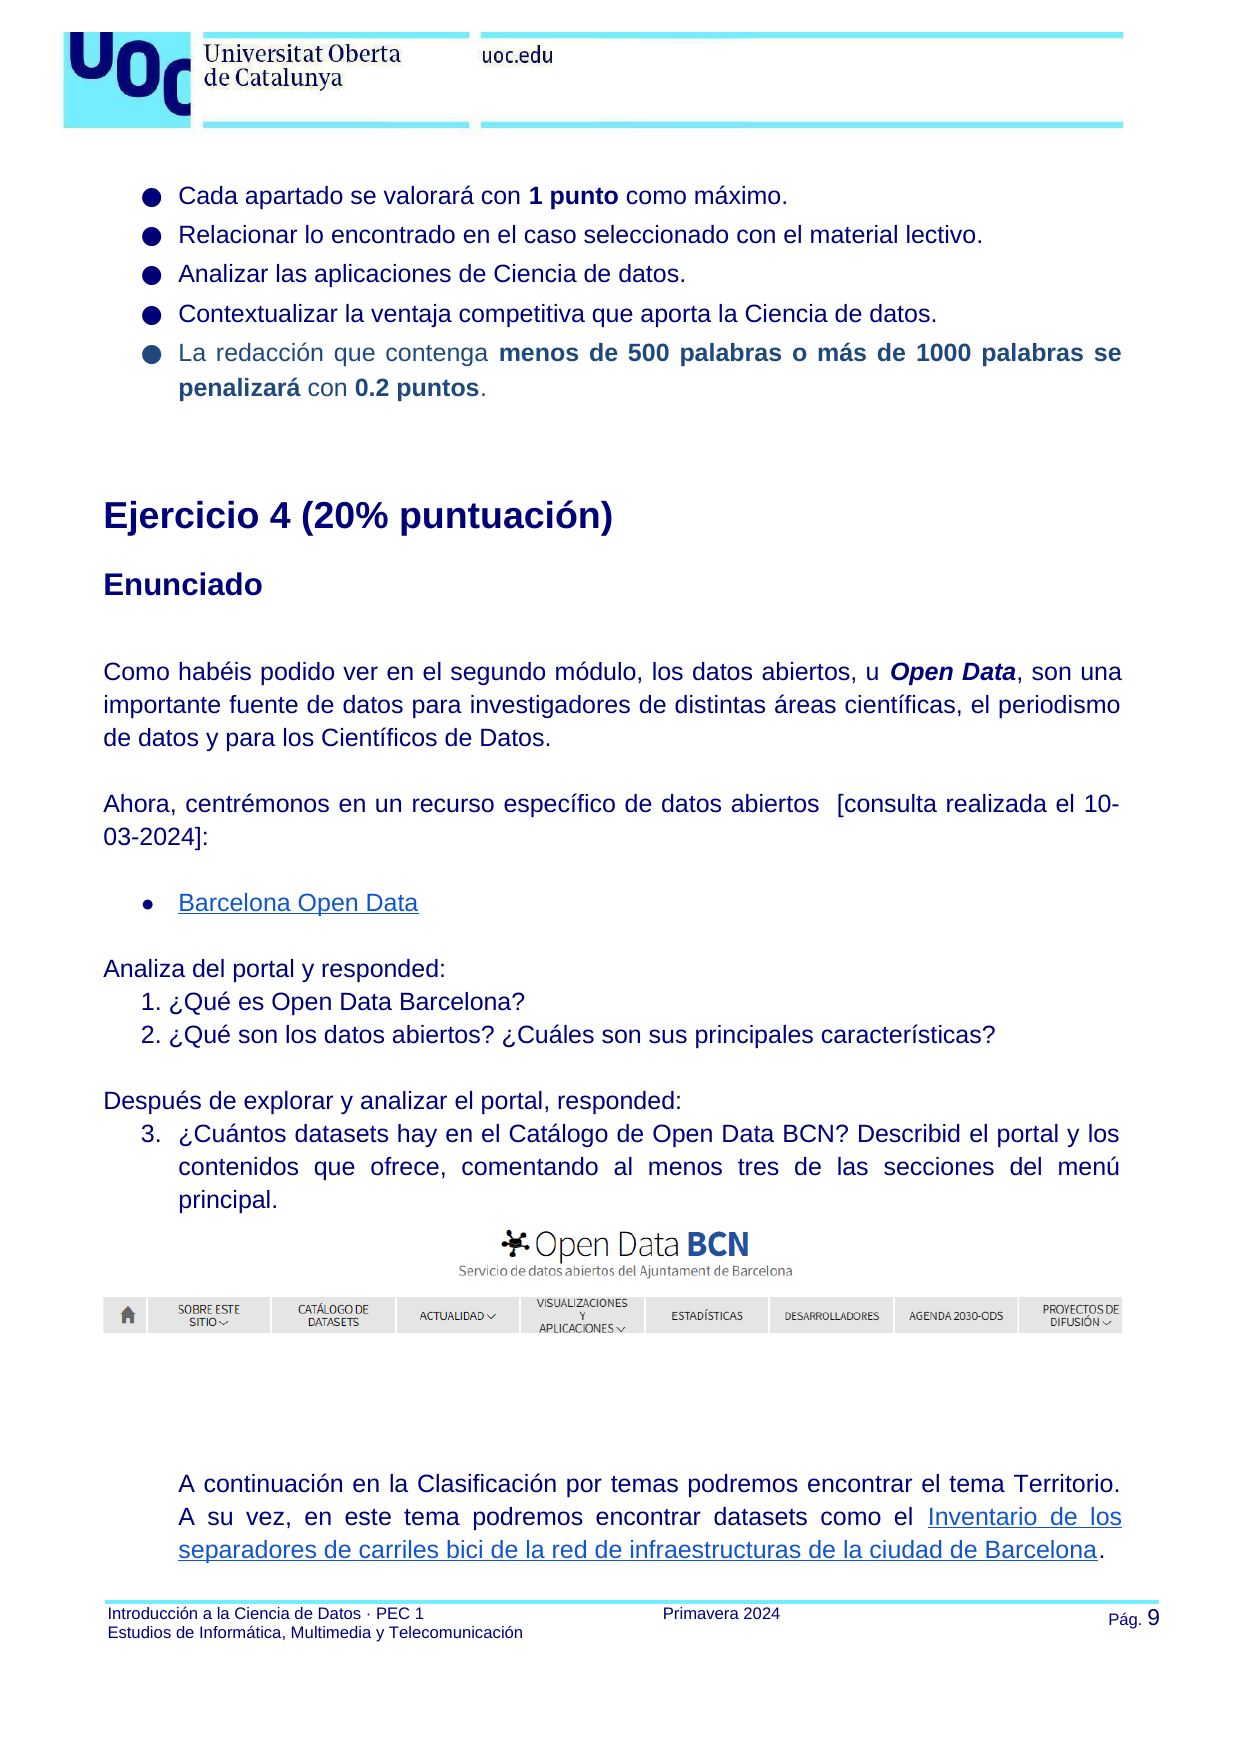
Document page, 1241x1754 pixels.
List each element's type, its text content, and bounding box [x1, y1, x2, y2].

list Relacionar lo encontrado en el caso seleccionado con el material lectivo. [141, 217, 1122, 251]
text 1. ¿Qué es Open Data Barcelona? [141, 987, 1122, 1016]
text A continuación en la Clasificación por temas podremos encontrar el tema Territorio. A su vez, en este tema podremos encontrar datasets como el Inventario de los separadores de carriles bici de la red de infraestructuras de la ciudad de Barcelona. [178, 1469, 1122, 1564]
text Como habéis podido ver en el segundo módulo, los datos abiertos, u Open Data, son una importante fuente de datos para investigadores de distintas áreas científicas, el periodismo de datos y para los Científicos de Datos. [103, 657, 1122, 752]
text Analiza del portal y responded: [103, 954, 1122, 983]
text Ahora, centrémonos en un recurso específico de datos abiertos [consulta realizada el 10-03-2024]: [103, 789, 1122, 851]
list Contextualizar la ventaja competitiva que aporta la Ciencia de datos. [141, 295, 1122, 329]
list La redacción que contenga menos de 500 palabras o más de 1000 palabras se penalizará con 0.2 puntos. [141, 334, 1122, 401]
text Ejercicio 4 (20% puntuación) [103, 493, 1122, 536]
text Enunciado [103, 566, 1122, 602]
text 2. ¿Qué son los datos abiertos? ¿Cuáles son sus principales características? [103, 1020, 1122, 1049]
text Después de explorar y analizar el portal, responded: [103, 1086, 1122, 1115]
picture [57, 32, 92, 136]
list Cada apartado se valorará con 1 punto como máximo. [141, 71, 1122, 212]
picture [103, 1218, 1123, 1333]
list ¿Cuántos datasets hay en el Catálogo de Open Data BCN? Describid el portal y los contenidos que ofrece, comentando al menos tres de las secciones del menú principal. [141, 1119, 1122, 1214]
list Barcelona Open Data [141, 888, 1122, 917]
list Analizar las aplicaciones de Ciencia de datos. [141, 256, 1122, 290]
